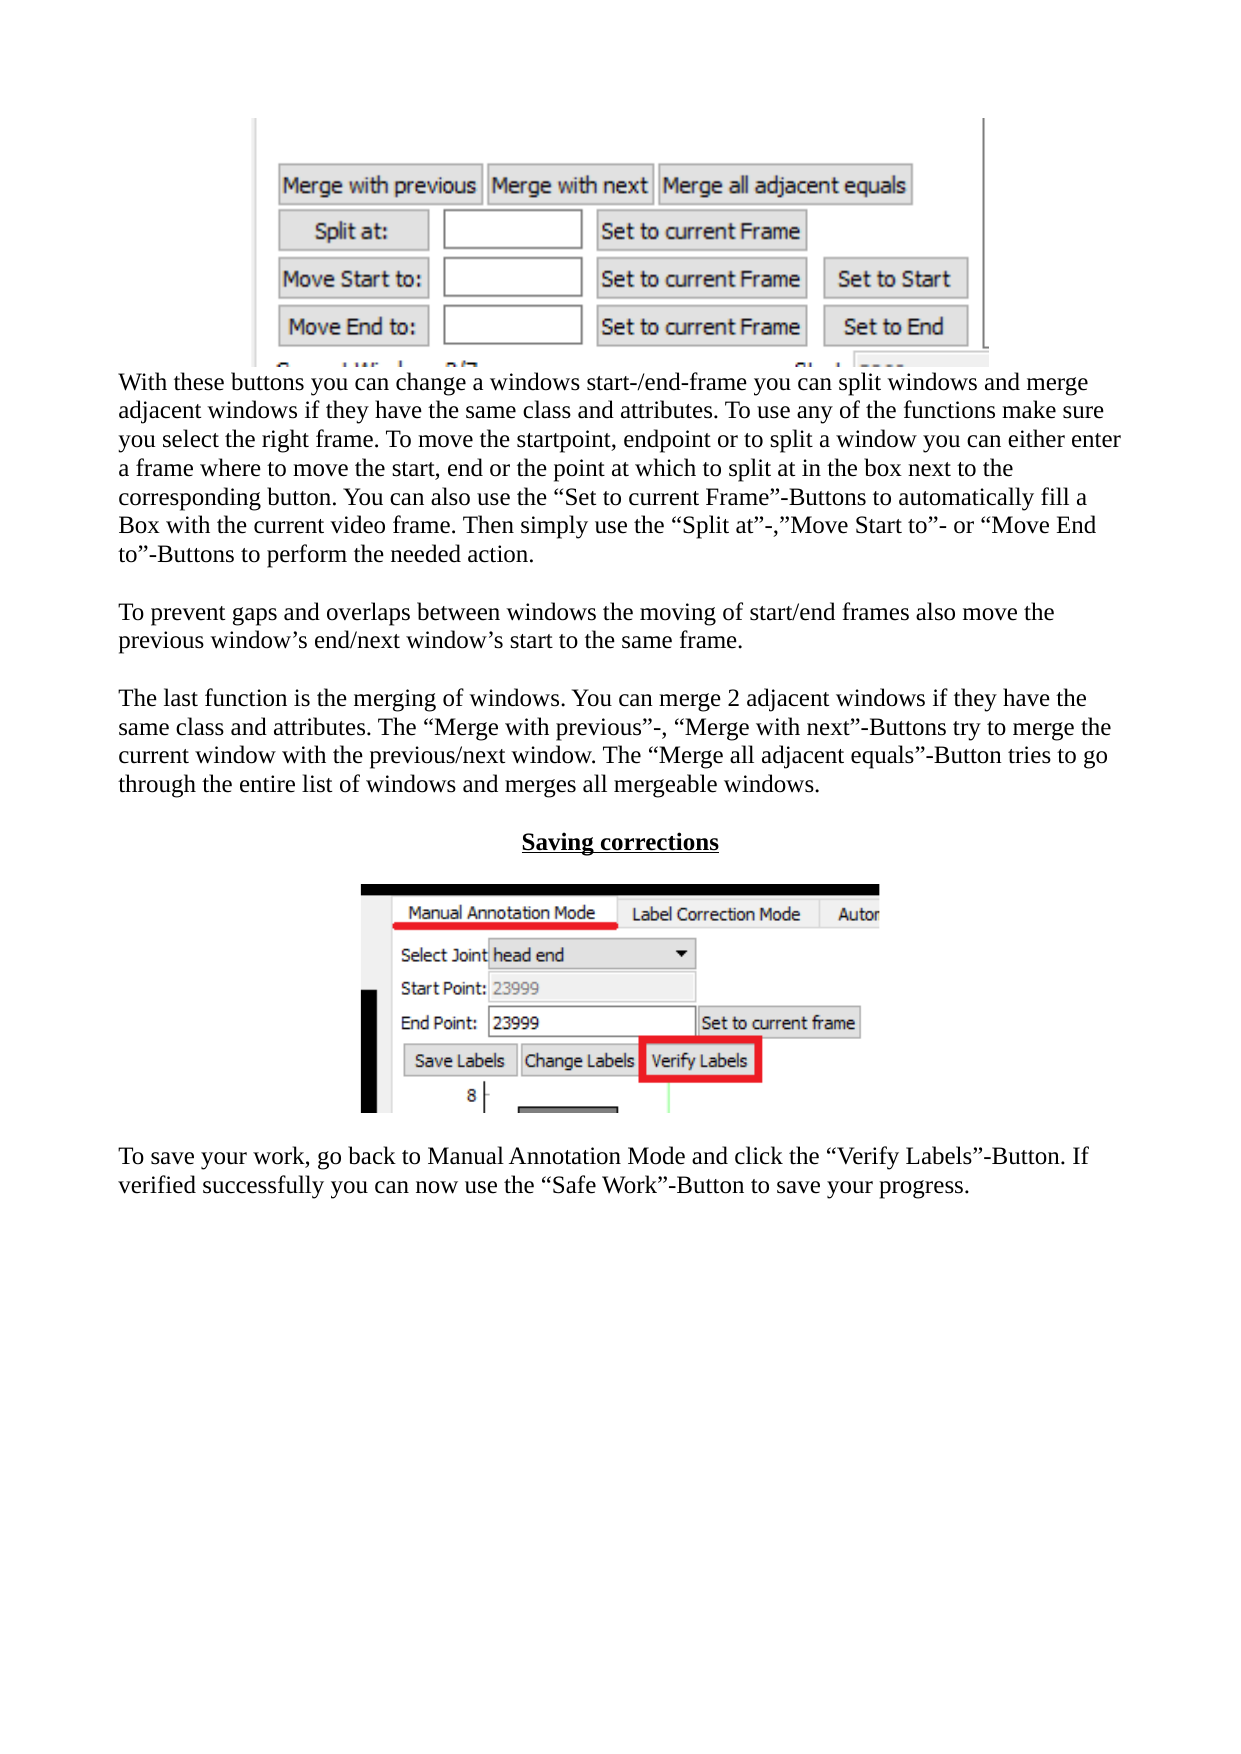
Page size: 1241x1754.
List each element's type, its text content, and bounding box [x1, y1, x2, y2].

text With these buttons you can change a windows start-/end-frame you can split windows and merge adjacent windows if they have the same class and attributes. To use any of the functions make sure you select the right frame. To move the startpoint, endpoint or to split a window you can either enter a frame where to move the start, end or the point at which to split at in the box next to the corresponding button. You can also use the “Set to current Frame”-Buttons to automatically fill a Box with the current video frame. Then simply use the “Split at”-,”Move Start to”- or “Move End to”-Buttons to perform the needed action. [118, 367, 1122, 568]
text To prevent gaps and overlaps between windows the moving of start/end frames also move the previous window’s end/next window’s start to the same frame. [118, 597, 1122, 654]
text Saving corrections [118, 827, 1122, 855]
text The last function is the merging of windows. You can merge 2 adjacent windows if they have the same class and attributes. The “Merge with previous”-, “Merge with next”-Buttons try to merge the current window with the previous/next window. The “Merge all adjacent equals”-Button tries to go through the entire list of windows and merges all mergeable windows. [118, 683, 1122, 798]
text To save your work, go back to Manual Annotation Mode and click the “Verify Labels”-Button. If verified successfully you can now use the “Safe Work”-Button to save your progress. [118, 1141, 1122, 1198]
